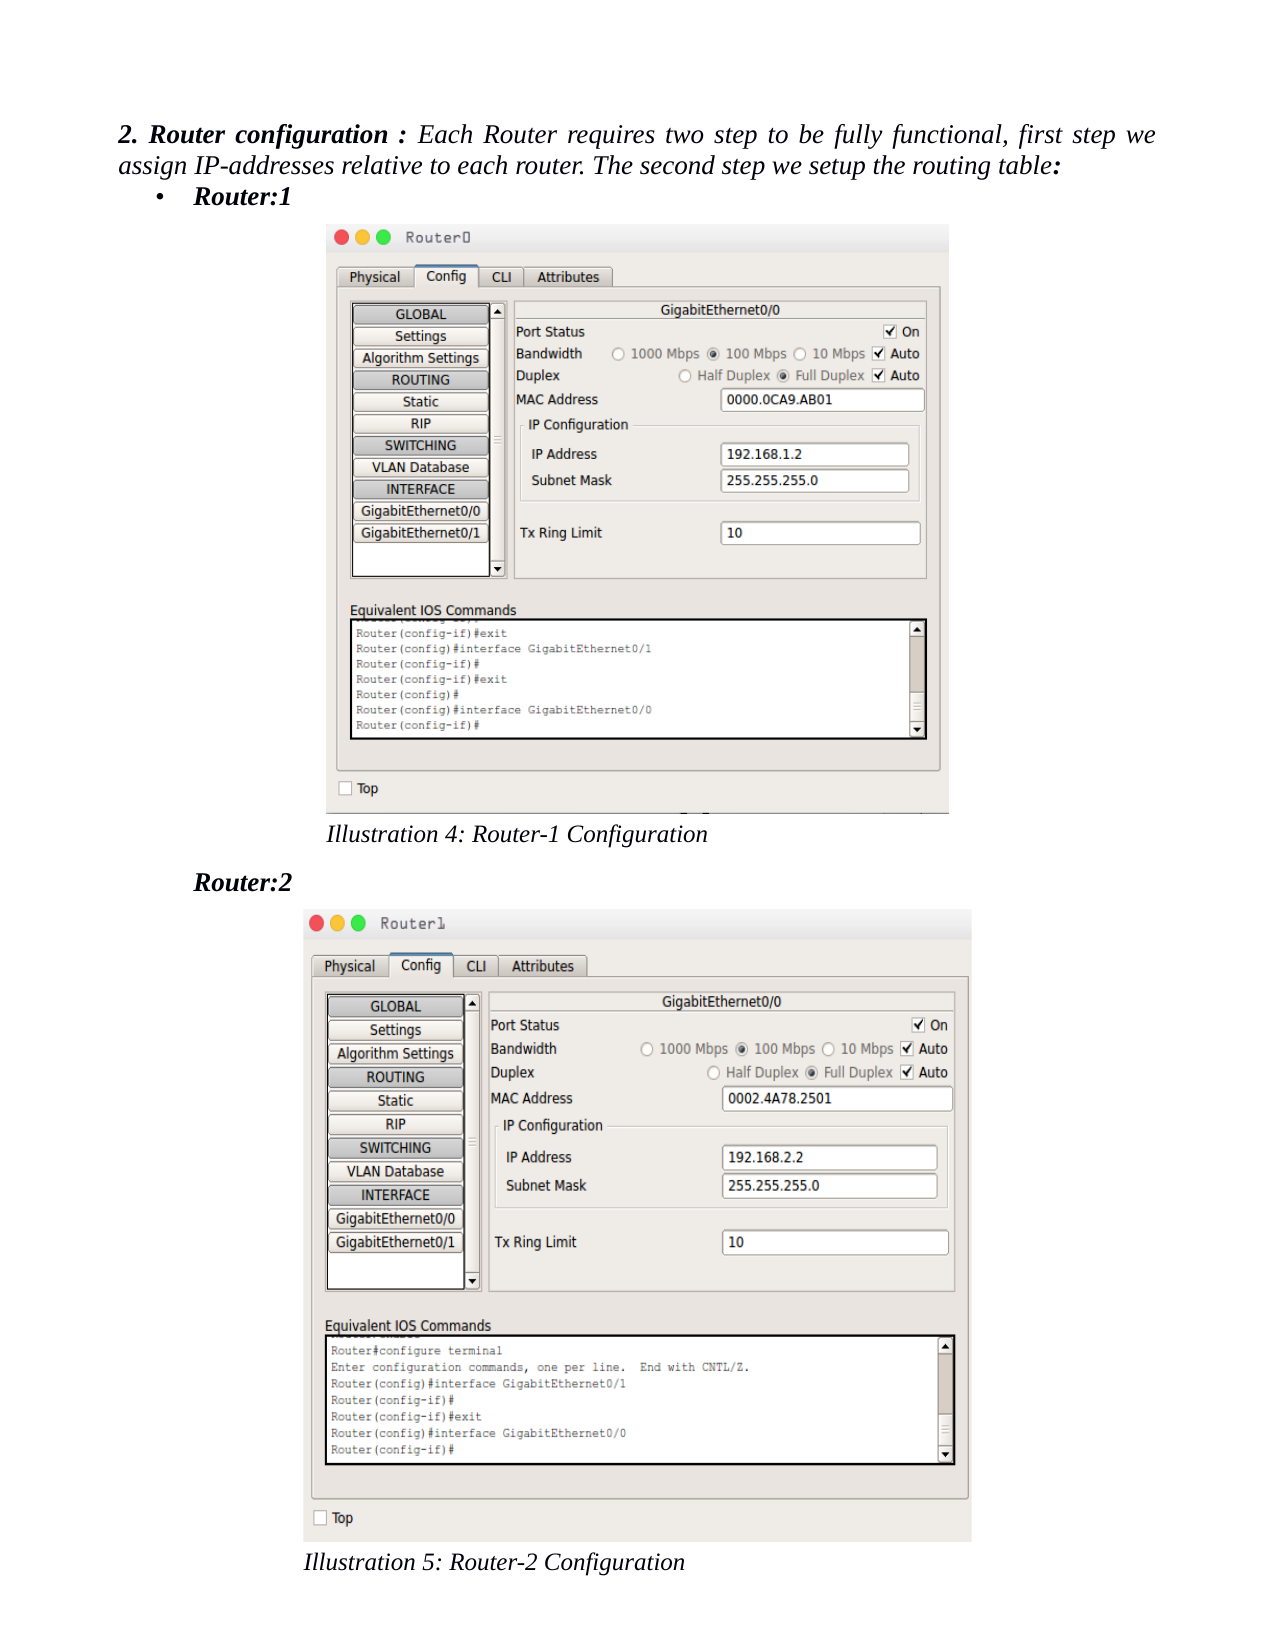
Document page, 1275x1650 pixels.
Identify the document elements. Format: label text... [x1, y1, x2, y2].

picture [303, 909, 972, 1542]
picture [326, 224, 949, 814]
text Illustration 5: Router-2 Configuration [303, 1542, 972, 1576]
list Router:2 [156, 866, 1157, 897]
list Router:1 [156, 180, 1157, 212]
text 2. Router configuration : Each Router requires two step to be fully functional, first step we assign IP-addresses relative to each router. The second step we setup the routing table: [118, 118, 1157, 180]
text Illustration 4: Router-1 Configuration [326, 814, 949, 848]
